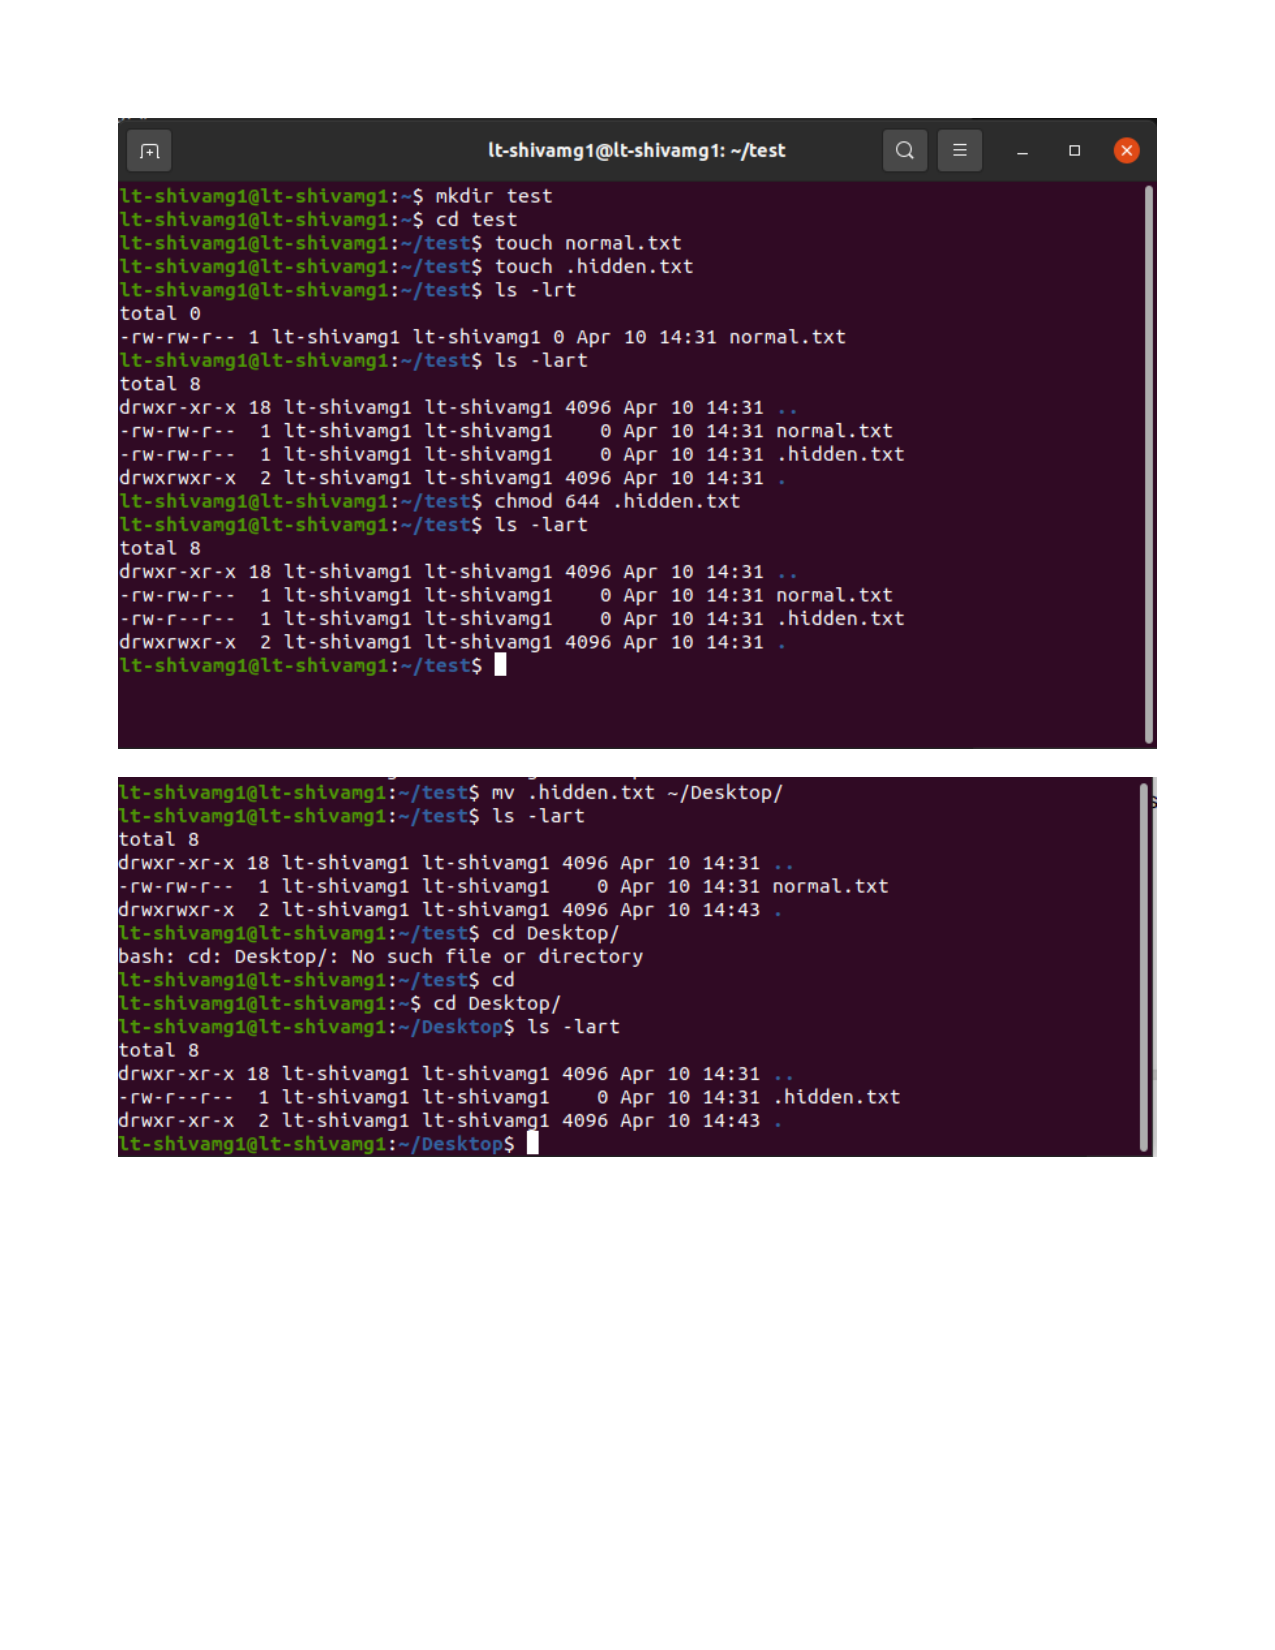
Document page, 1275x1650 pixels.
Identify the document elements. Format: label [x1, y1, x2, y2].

picture [118, 777, 1157, 1157]
picture [118, 118, 1157, 749]
